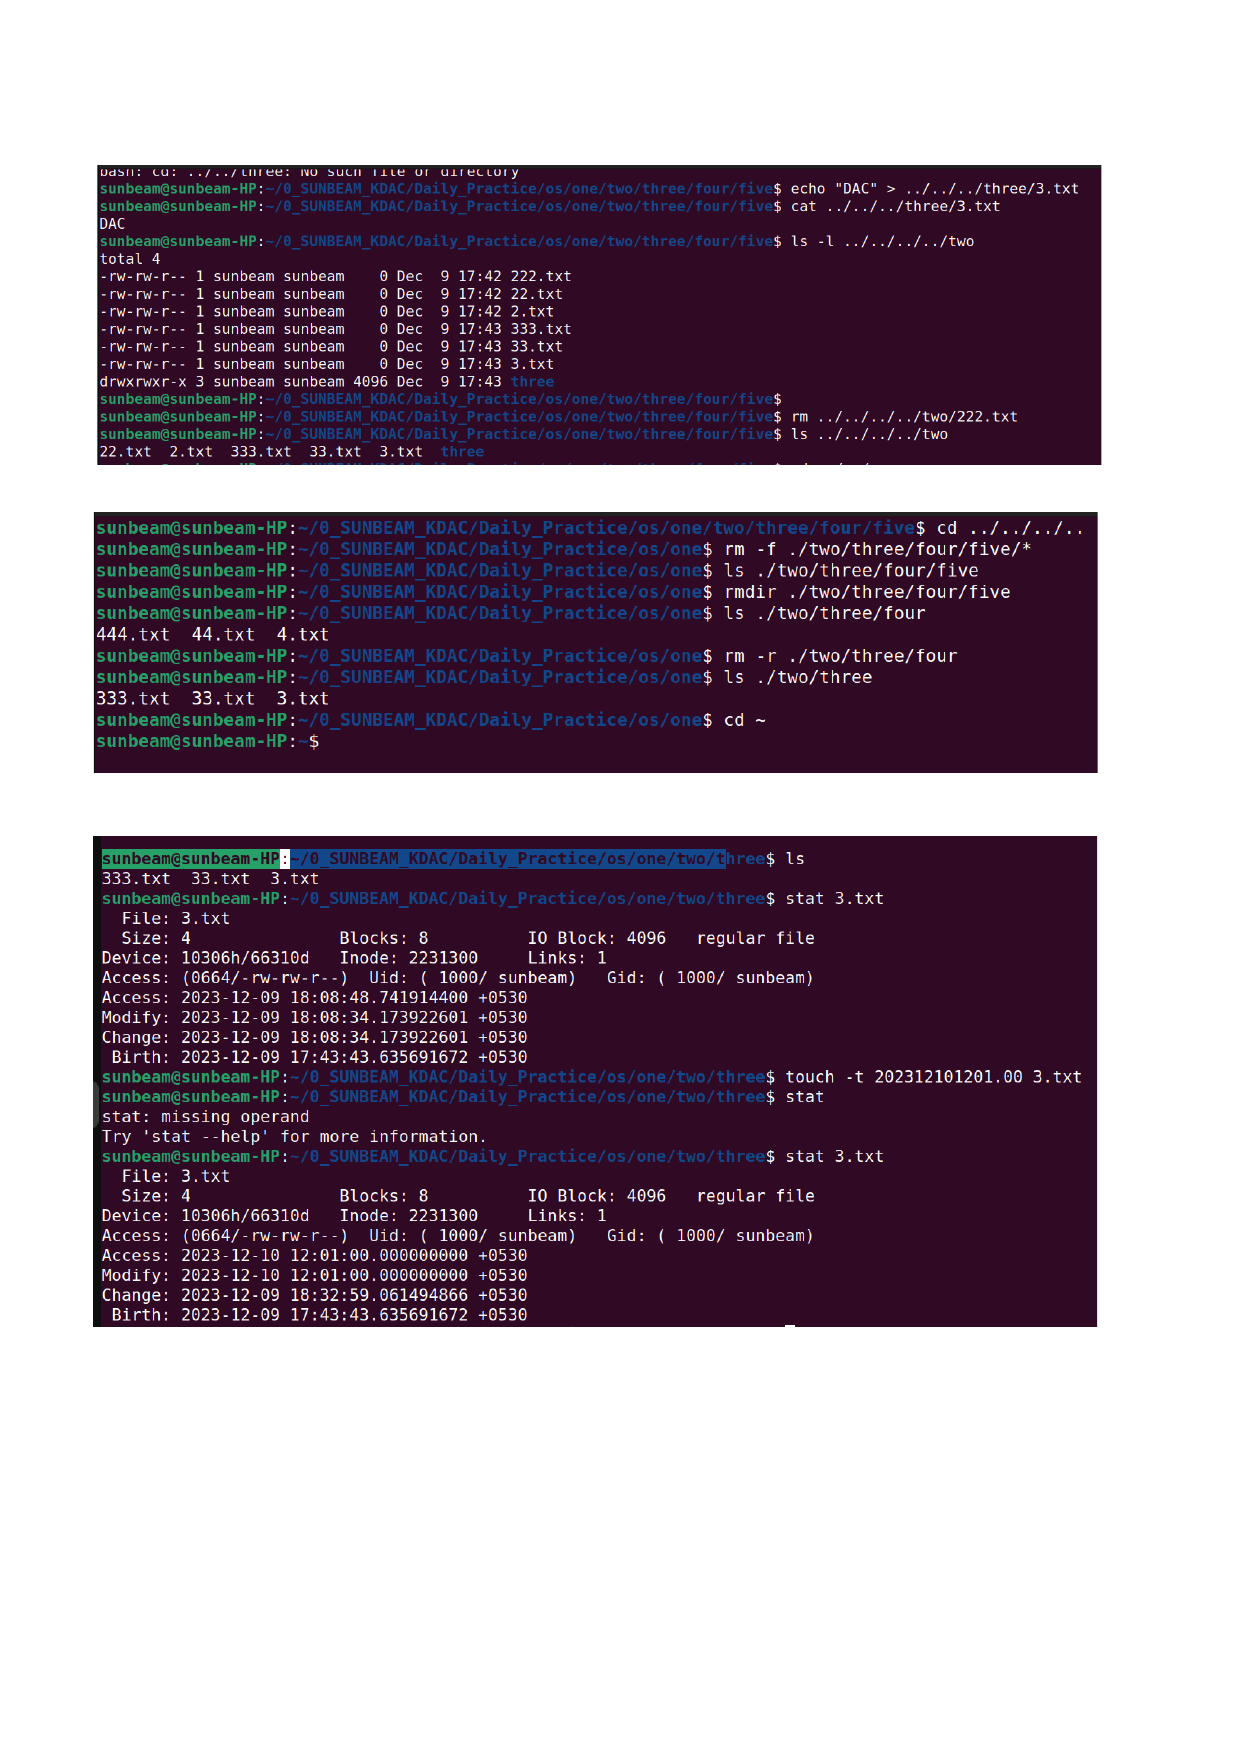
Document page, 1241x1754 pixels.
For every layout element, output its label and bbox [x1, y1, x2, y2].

picture [93, 512, 1098, 773]
picture [93, 836, 1098, 1327]
picture [97, 165, 1102, 465]
